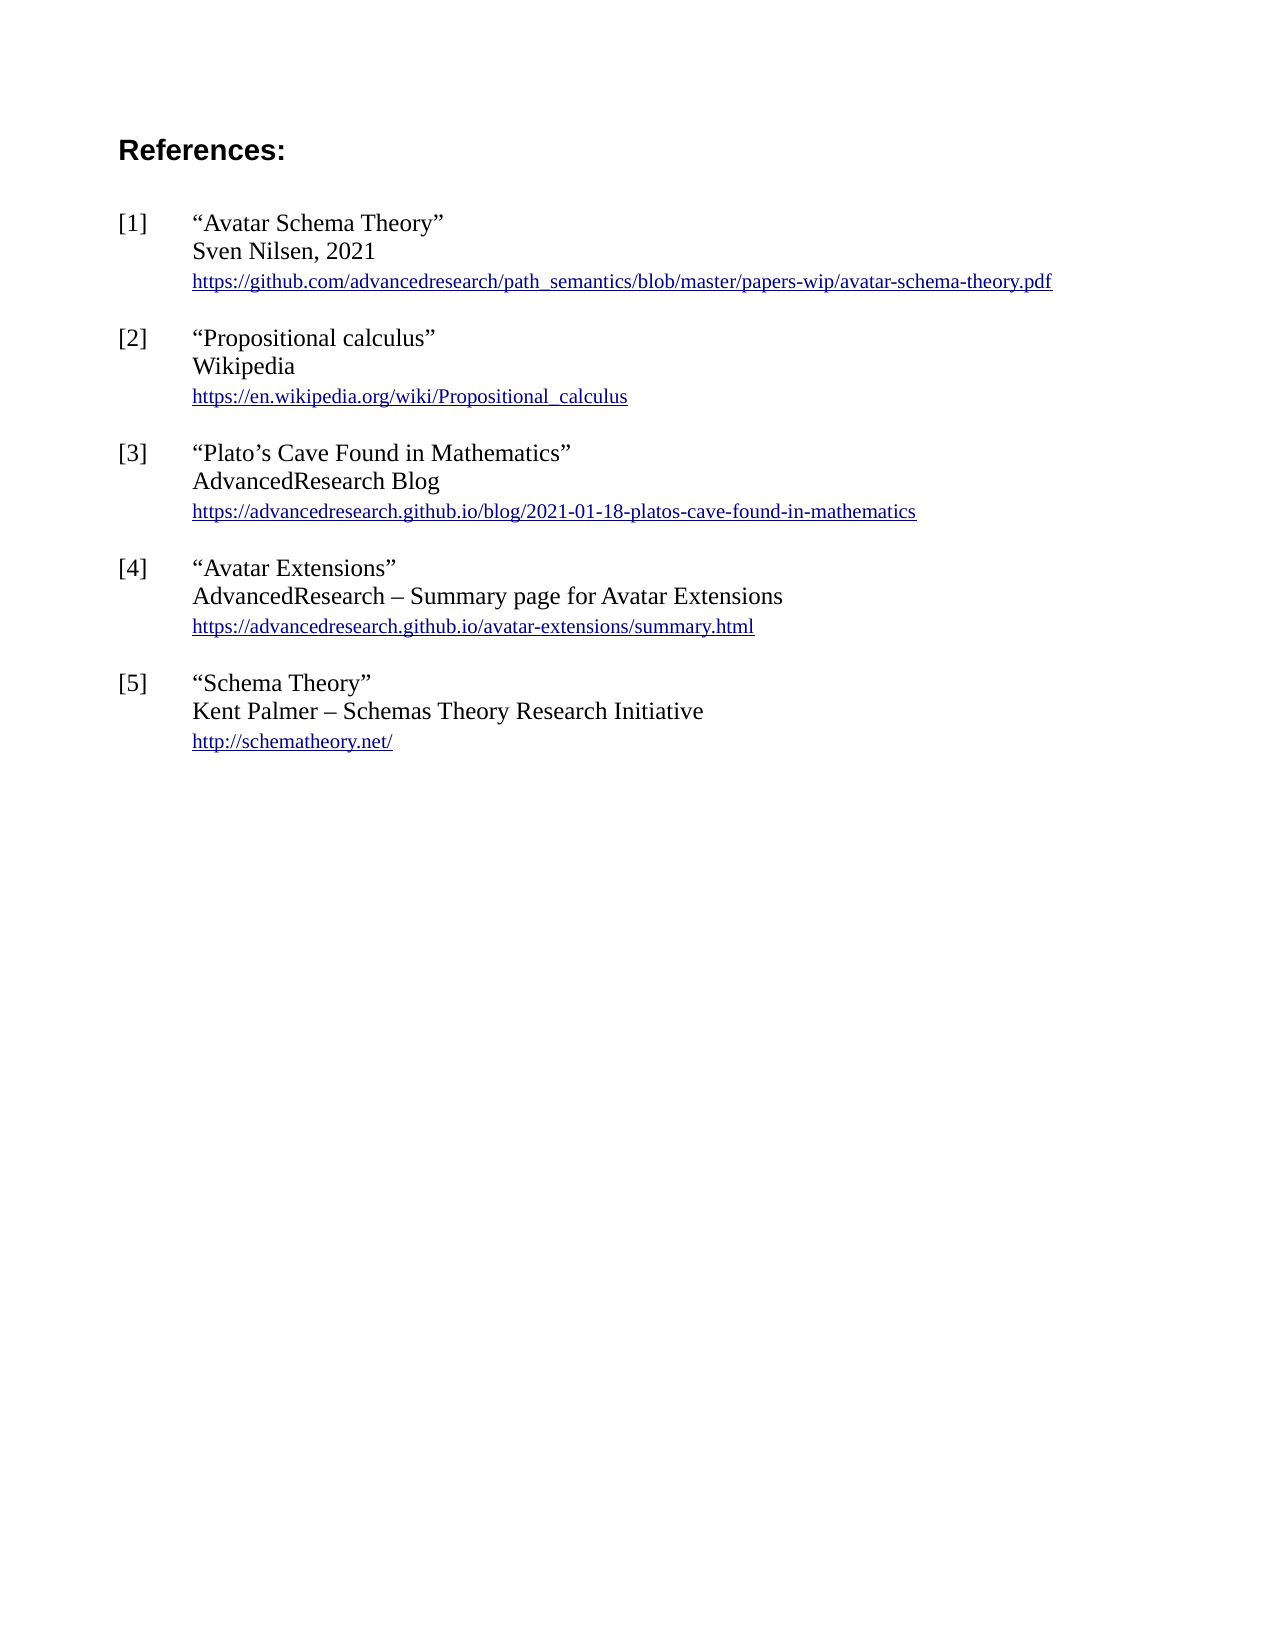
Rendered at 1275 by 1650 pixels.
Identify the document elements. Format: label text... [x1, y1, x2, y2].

text Kent Palmer – Schemas Theory Research Initiative [118, 696, 1157, 725]
text https://github.com/advancedresearch/path_semantics/blob/master/papers-wip/avatar-schema-theory.pdf [118, 265, 1157, 294]
text AdvancedResearch Blog [118, 466, 1157, 495]
text http://schematheory.net/ [118, 725, 1157, 754]
text [5] “Schema Theory” [118, 668, 1157, 696]
text https://advancedresearch.github.io/blog/2021-01-18-platos-cave-found-in-mathematics [118, 495, 1157, 524]
text Sven Nilsen, 2021 [118, 236, 1157, 265]
subtitle References: [118, 133, 1157, 166]
text [2] “Propositional calculus” [118, 323, 1157, 351]
text [1] “Avatar Schema Theory” [118, 208, 1157, 236]
text [4] “Avatar Extensions” [118, 553, 1157, 581]
text AdvancedResearch – Summary page for Avatar Extensions [118, 581, 1157, 610]
text https://advancedresearch.github.io/avatar-extensions/summary.html [118, 610, 1157, 639]
text [3] “Plato’s Cave Found in Mathematics” [118, 438, 1157, 466]
text https://en.wikipedia.org/wiki/Propositional_calculus [118, 380, 1157, 409]
text Wikipedia [118, 351, 1157, 380]
